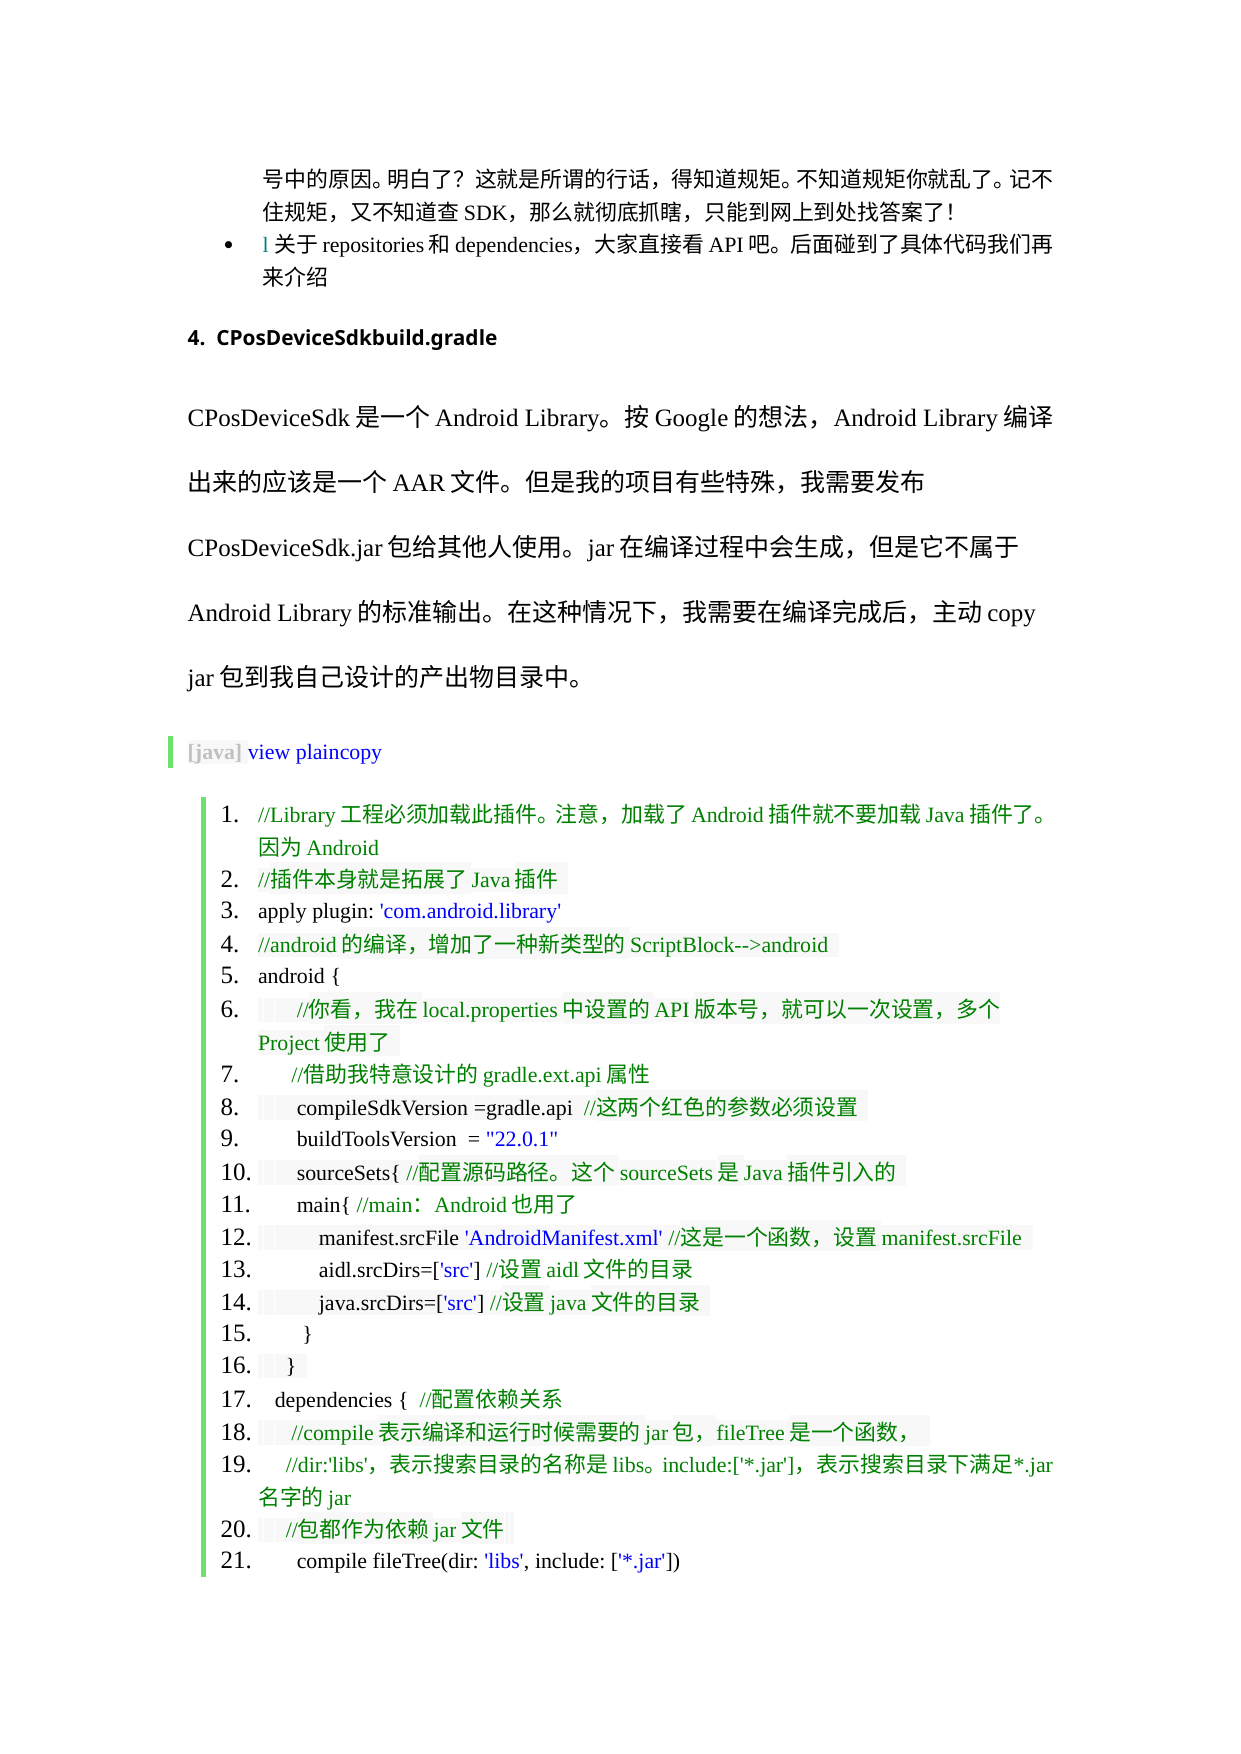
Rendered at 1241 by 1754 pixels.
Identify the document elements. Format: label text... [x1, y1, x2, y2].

list compileSdkVersion =gradle.api //这两个红色的参数必须设置 [206, 1089, 1053, 1122]
list java.srcDirs=['src'] //设置java文件的目录 [206, 1284, 1053, 1317]
list } [206, 1317, 1053, 1349]
list buildToolsVersion = "22.0.1" [206, 1122, 1053, 1154]
list //android的编译，增加了一种新类型的ScriptBlock-->android [206, 927, 1053, 959]
list android { [206, 959, 1053, 992]
list 号中的原因。明白了？这就是所谓的行话，得知道规矩。不知道规矩你就乱了。记不住规矩，又不知道查SDK，那么就彻底抓瞎，只能到网上到处找答案了！ [225, 162, 1053, 227]
list compile fileTree(dir: 'libs', include: ['*.jar']) [206, 1544, 1053, 1577]
list //compile表示编译和运行时候需要的jar包，fileTree是一个函数， [206, 1414, 1053, 1447]
list dependencies { //配置依赖关系 [206, 1382, 1053, 1414]
list } [206, 1349, 1053, 1382]
text [java] view plaincopy [173, 736, 1053, 768]
list //你看，我在local.properties中设置的API版本号，就可以一次设置，多个Project使用了 [206, 992, 1053, 1057]
list //借助我特意设计的gradle.ext.api属性 [206, 1057, 1053, 1089]
list //包都作为依赖jar文件 [206, 1512, 1053, 1544]
list apply plugin: 'com.android.library' [206, 894, 1053, 927]
list l 关于repositories和dependencies，大家直接看API吧。后面碰到了具体代码我们再来介绍 [225, 227, 1053, 292]
list sourceSets{ //配置源码路径。这个sourceSets是Java插件引入的 [206, 1154, 1053, 1187]
text CPosDeviceSdk是一个Android Library。按Google的想法，Android Library编译出来的应该是一个AAR文件。但是我的项目有些特殊，我需要发布CPosDeviceSdk.jar包给其他人使用。jar在编译过程中会生成，但是它不属于Android Library的标准输出。在这种情况下，我需要在编译完成后，主动copy jar包到我自己设计的产出物目录中。 [187, 383, 1053, 708]
subtitle 4. CPosDeviceSdkbuild.gradle [187, 321, 1053, 354]
list //Library工程必须加载此插件。注意，加载了Android插件就不要加载Java插件了。因为Android [206, 797, 1053, 862]
list //插件本身就是拓展了Java插件 [206, 862, 1053, 894]
list //dir:'libs'，表示搜索目录的名称是libs。include:['*.jar']，表示搜索目录下满足*.jar名字的jar [206, 1447, 1053, 1512]
list main{ //main：Android也用了 [206, 1187, 1053, 1219]
list manifest.srcFile 'AndroidManifest.xml' //这是一个函数，设置manifest.srcFile [206, 1219, 1053, 1252]
list aidl.srcDirs=['src'] //设置aidl文件的目录 [206, 1252, 1053, 1284]
